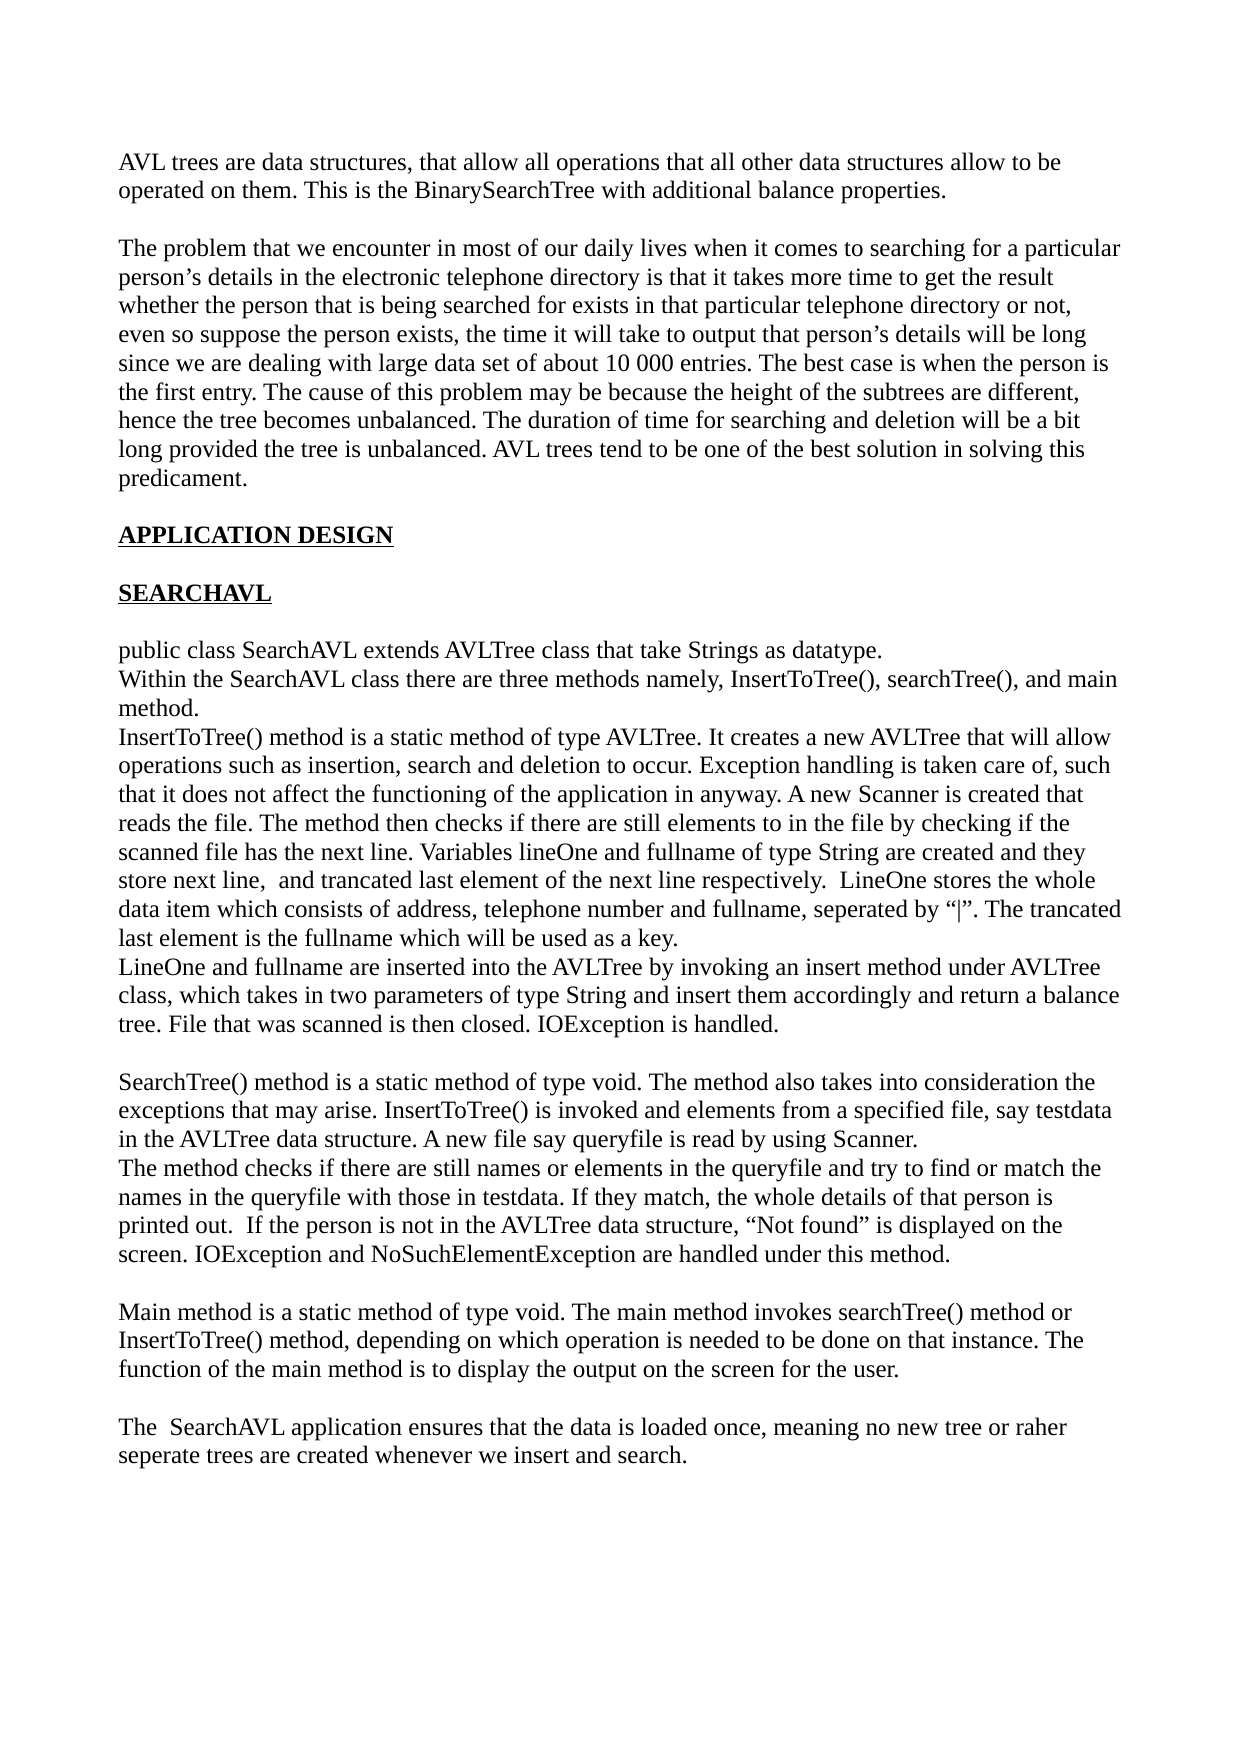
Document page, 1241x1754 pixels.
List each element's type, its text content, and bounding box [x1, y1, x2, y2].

text last element is the fullname which will be used as a key. [118, 923, 1122, 952]
text InsertToTree() method is a static method of type AVLTree. It creates a new AVLTree that will allow operations such as insertion, search and deletion to occur. Exception handling is taken care of, such that it does not affect the functioning of the application in anyway. A new Scanner is created that reads the file. The method then checks if there are still elements to in the file by checking if the scanned file has the next line. Variables lineOne and fullname of type String are created and they store next line, and trancated last element of the next line respectively. LineOne stores the whole data item which consists of address, telephone number and fullname, seperated by “|”. The trancated [118, 722, 1122, 923]
text The method checks if there are still names or elements in the queryfile and try to find or match the names in the queryfile with those in testdata. If they match, the whole details of that person is printed out. If the person is not in the AVLTree data structure, “Not found” is displayed on the screen. IOException and NoSuchElementException are handled under this method. [118, 1153, 1122, 1268]
text Within the SearchAVL class there are three methods namely, InsertToTree(), searchTree(), and main method. [118, 664, 1122, 722]
text public class SearchAVL extends AVLTree class that take Strings as datatype. [118, 636, 1122, 664]
text LineOne and fullname are inserted into the AVLTree by invoking an insert method under AVLTree class, which takes in two parameters of type String and insert them accordingly and return a balance [118, 952, 1122, 1009]
text The SearchAVL application ensures that the data is loaded once, meaning no new tree or raher seperate trees are created whenever we insert and search. [118, 1412, 1122, 1469]
text SEARCHAVL [118, 578, 1122, 607]
text SearchTree() method is a static method of type void. The method also takes into consideration the exceptions that may arise. InsertToTree() is invoked and elements from a specified file, say testdata in the AVLTree data structure. A new file say queryfile is read by using Scanner. [118, 1067, 1122, 1153]
text APPLICATION DESIGN [118, 521, 1122, 549]
text tree. File that was scanned is then closed. IOException is handled. [118, 1009, 1122, 1038]
text person’s details in the electronic telephone directory is that it takes more time to get the result whether the person that is being searched for exists in that particular telephone directory or not, even so suppose the person exists, the time it will take to output that person’s details will be long since we are dealing with large data set of about 10 000 entries. The best case is when the person is the first entry. The cause of this problem may be because the height of the subtrees are different, hence the tree becomes unbalanced. The duration of time for searching and deletion will be a bit long provided the tree is unbalanced. AVL trees tend to be one of the best solution in solving this predicament. [118, 262, 1122, 492]
text The problem that we encounter in most of our daily lives when it comes to searching for a particular [118, 233, 1122, 262]
text Main method is a static method of type void. The main method invokes searchTree() method or InsertToTree() method, depending on which operation is needed to be done on that instance. The function of the main method is to display the output on the screen for the user. [118, 1297, 1122, 1383]
text AVL trees are data structures, that allow all operations that all other data structures allow to be operated on them. This is the BinarySearchTree with additional balance properties. [118, 147, 1122, 204]
